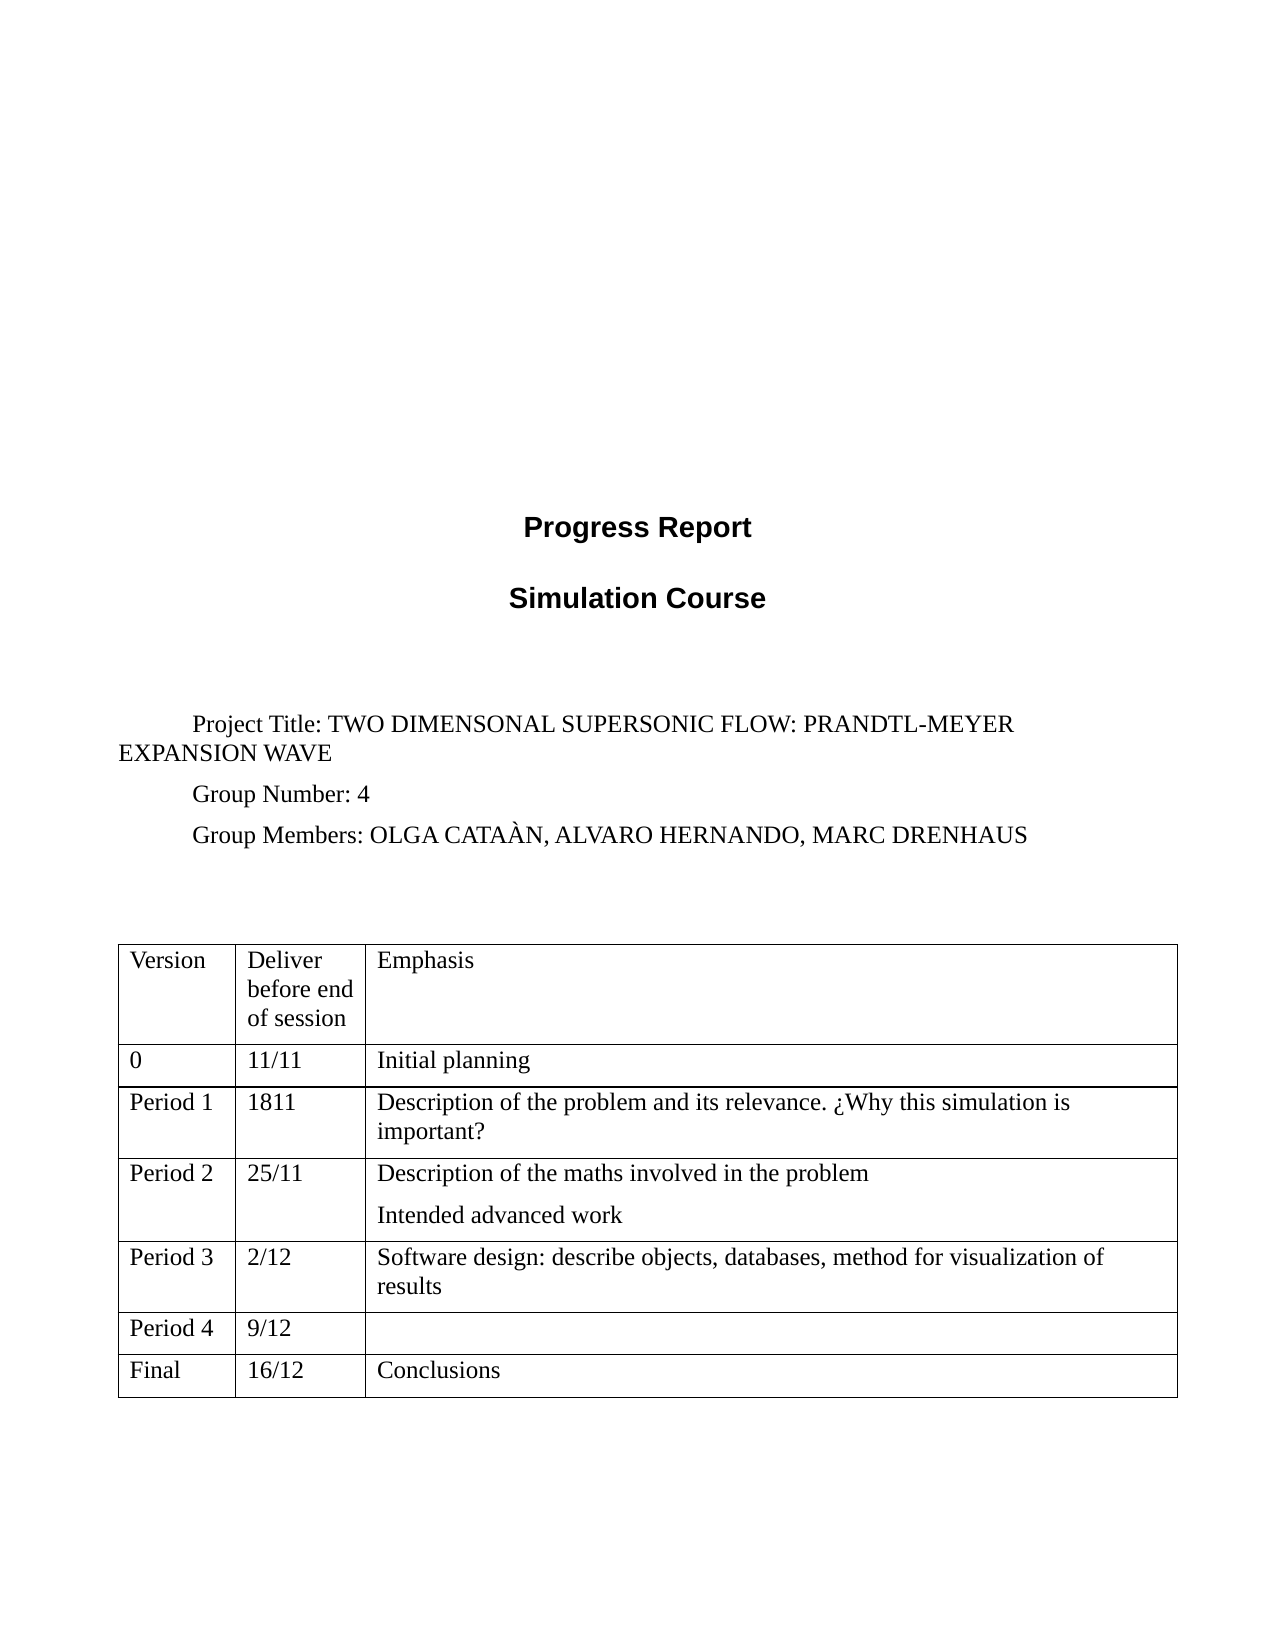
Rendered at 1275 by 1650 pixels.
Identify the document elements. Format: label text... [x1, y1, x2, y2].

text Group Number: 4 [118, 779, 1157, 808]
table_cell Period 3 [119, 1242, 235, 1312]
table_cell Period 1 [119, 1088, 235, 1157]
table_cell Conclusions [366, 1355, 1177, 1397]
subtitle Progress Report [118, 510, 1157, 543]
table_header Version [119, 945, 235, 1044]
table_cell 11/11 [236, 1045, 365, 1086]
table_cell 1811 [236, 1088, 365, 1157]
table_cell 25/11 [236, 1159, 365, 1241]
table_cell Period 4 [119, 1313, 235, 1354]
table_cell Description of the problem and its relevance. ¿Why this simulation is important? [366, 1088, 1177, 1157]
table_cell Software design: describe objects, databases, method for visualization of results [366, 1242, 1177, 1312]
table_cell 0 [119, 1045, 235, 1086]
table_cell Final [119, 1355, 235, 1397]
subtitle Simulation Course [118, 581, 1157, 614]
table_cell 2/12 [236, 1242, 365, 1312]
table_cell Initial planning [366, 1045, 1177, 1086]
table_header Deliver before end of session [236, 945, 365, 1044]
text Project Title: TWO DIMENSONAL SUPERSONIC FLOW: PRANDTL-MEYER EXPANSION WAVE [118, 709, 1157, 767]
text Group Members: OLGA CATAÀN, ALVARO HERNANDO, MARC DRENHAUS [118, 821, 1157, 849]
table_header Emphasis [366, 945, 1177, 1044]
table_cell [366, 1313, 1177, 1354]
table_cell 16/12 [236, 1355, 365, 1397]
table_cell Description of the maths involved in the problem Intended advanced work [366, 1159, 1177, 1241]
table_cell Period 2 [119, 1159, 235, 1241]
table_cell 9/12 [236, 1313, 365, 1354]
